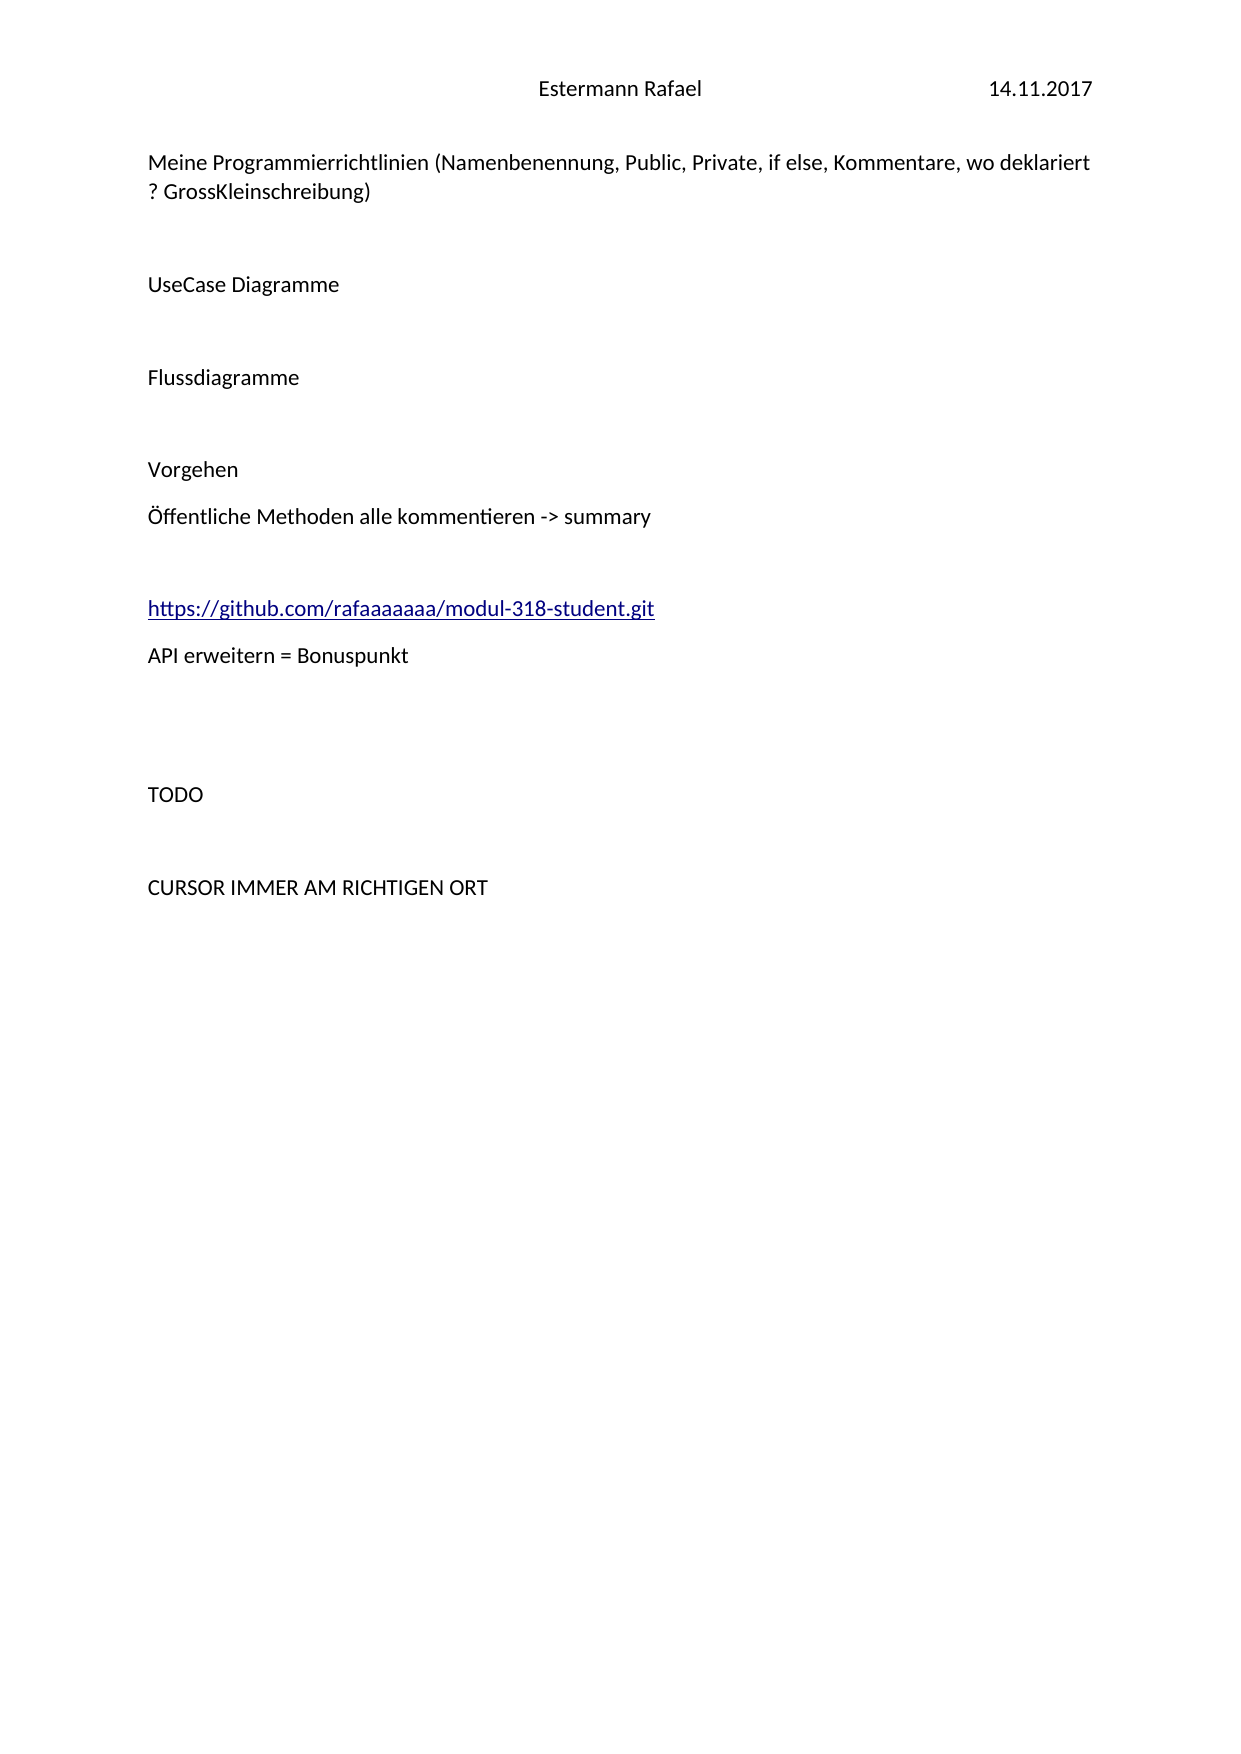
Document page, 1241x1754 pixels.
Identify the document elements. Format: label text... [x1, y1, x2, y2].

text TODO [148, 780, 1093, 808]
text API erweitern = Bonuspunkt [148, 641, 1093, 669]
text https://github.com/rafaaaaaaa/modul-318-student.git [148, 594, 1093, 622]
text Meine Programmierrichtlinien (Namenbenennung, Public, Private, if else, Kommentare, wo deklariert ? GrossKleinschreibung) [148, 148, 1093, 205]
text CURSOR IMMER AM RICHTIGEN ORT [148, 873, 1093, 901]
text Öffentliche Methoden alle kommentieren -> summary [148, 502, 1093, 530]
text Flussdiagramme [148, 363, 1093, 391]
text Vorgehen [148, 455, 1093, 483]
text UseCase Diagramme [148, 270, 1093, 298]
